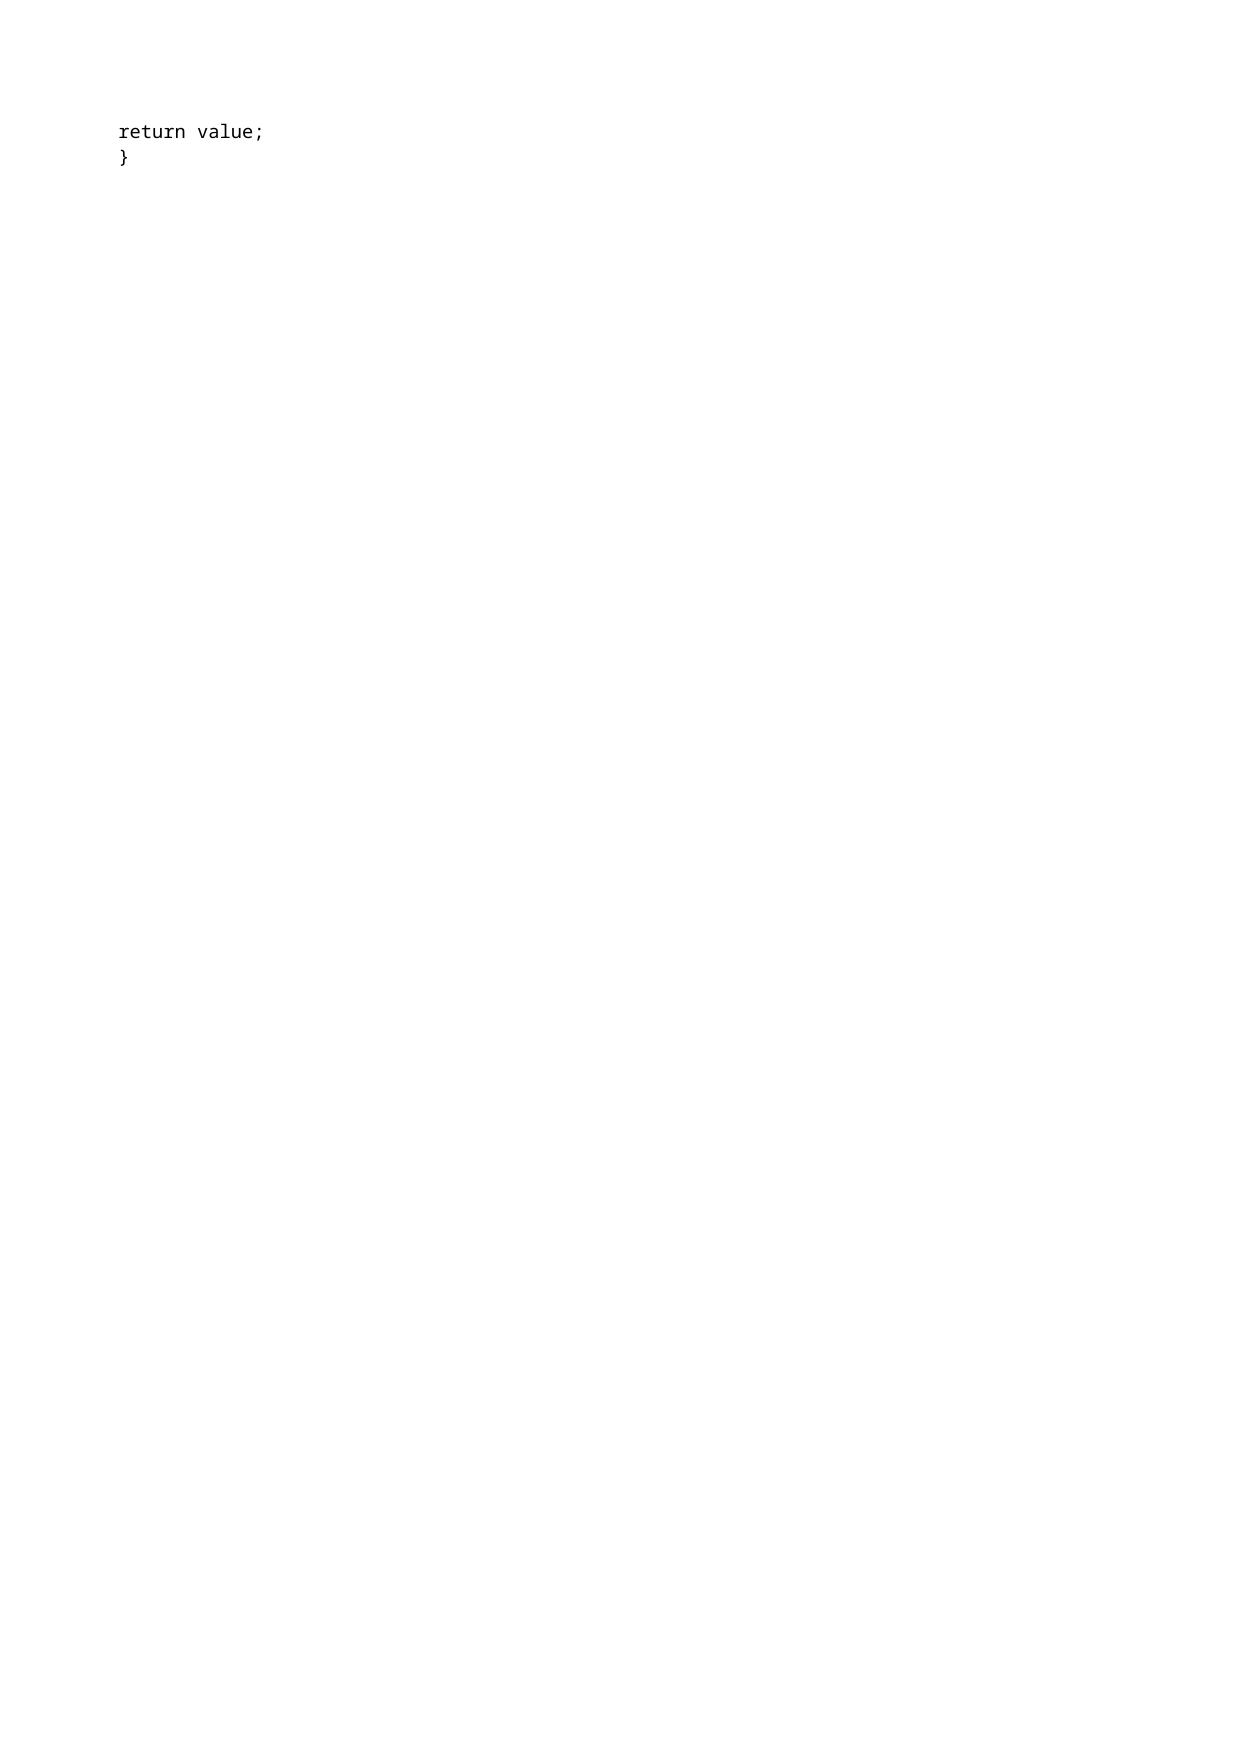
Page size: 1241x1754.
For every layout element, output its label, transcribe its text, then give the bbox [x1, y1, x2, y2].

text return value; [118, 118, 1122, 144]
text } [118, 144, 1122, 169]
